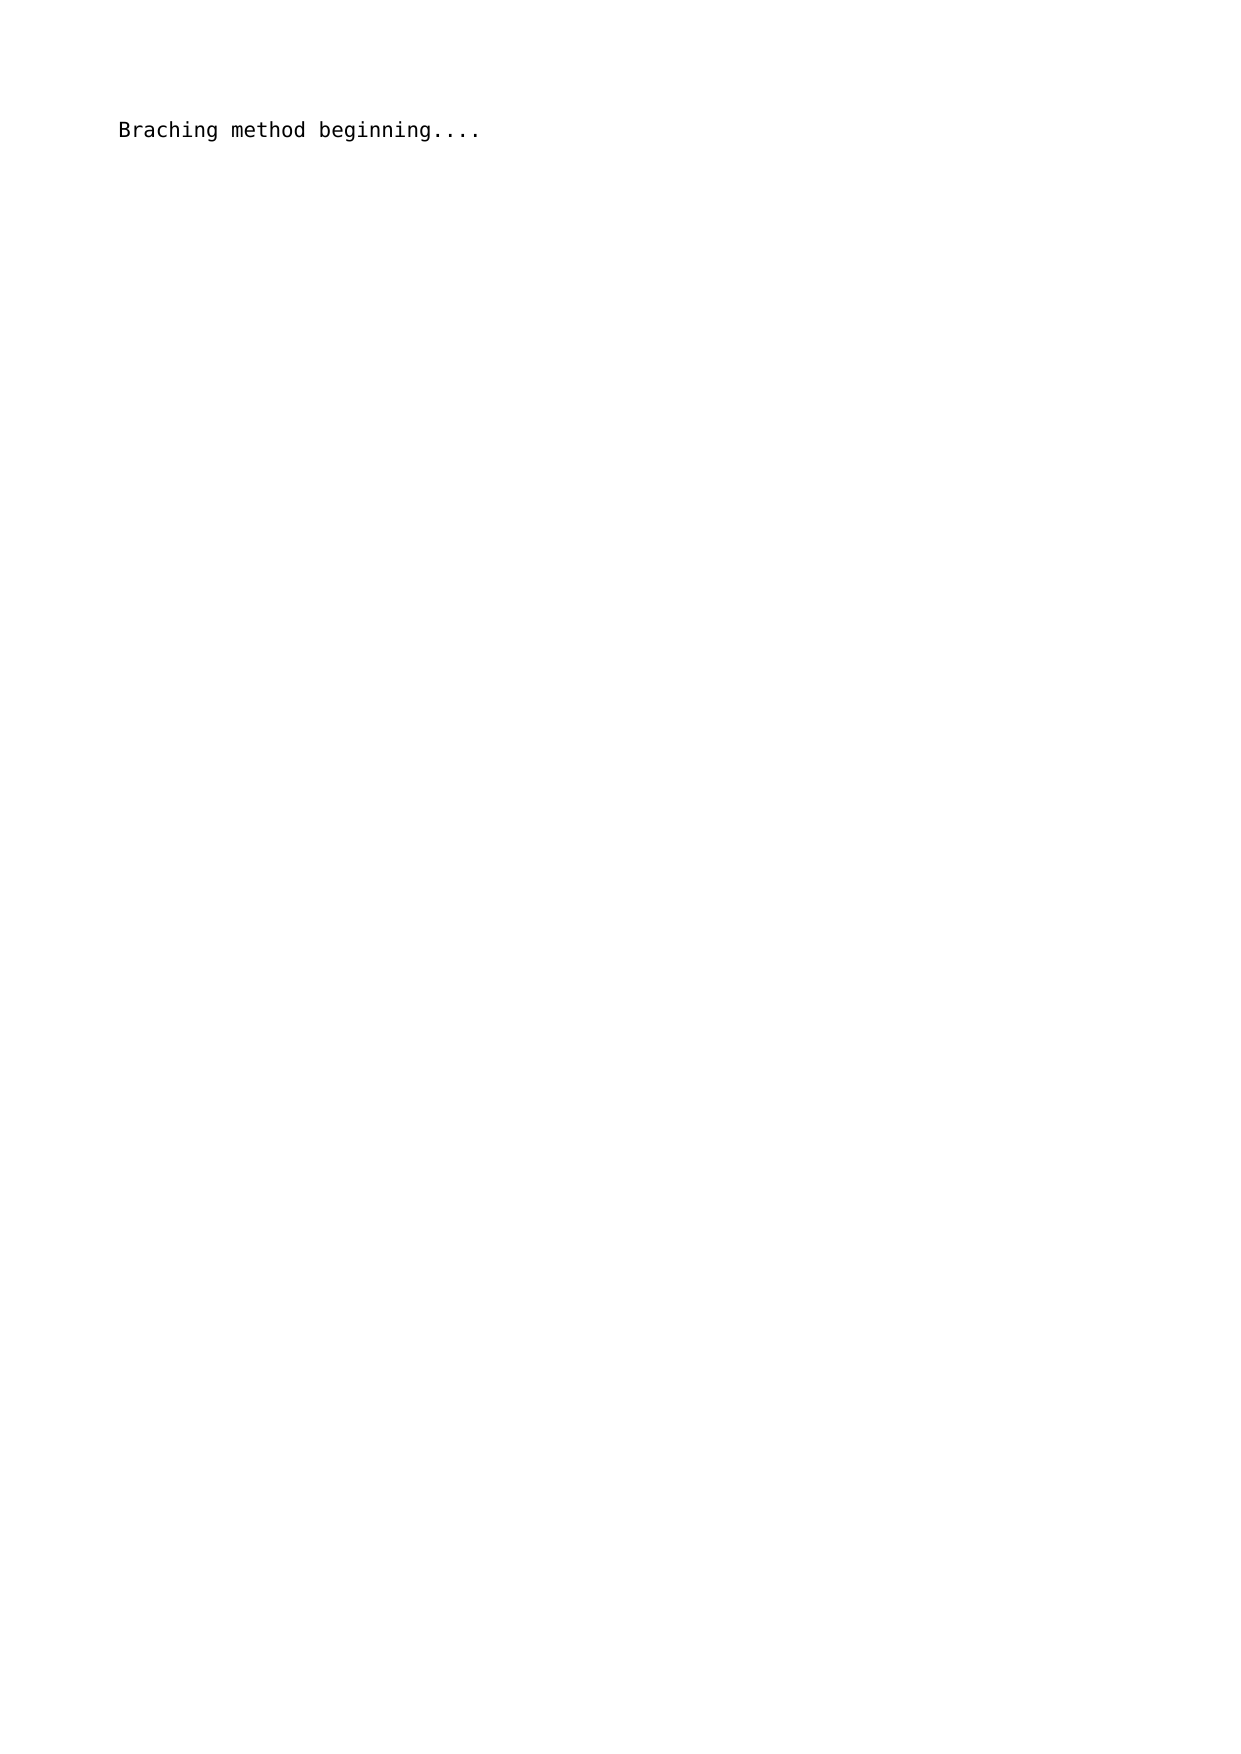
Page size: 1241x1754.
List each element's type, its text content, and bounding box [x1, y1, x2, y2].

text Braching method beginning.... [118, 118, 1122, 142]
